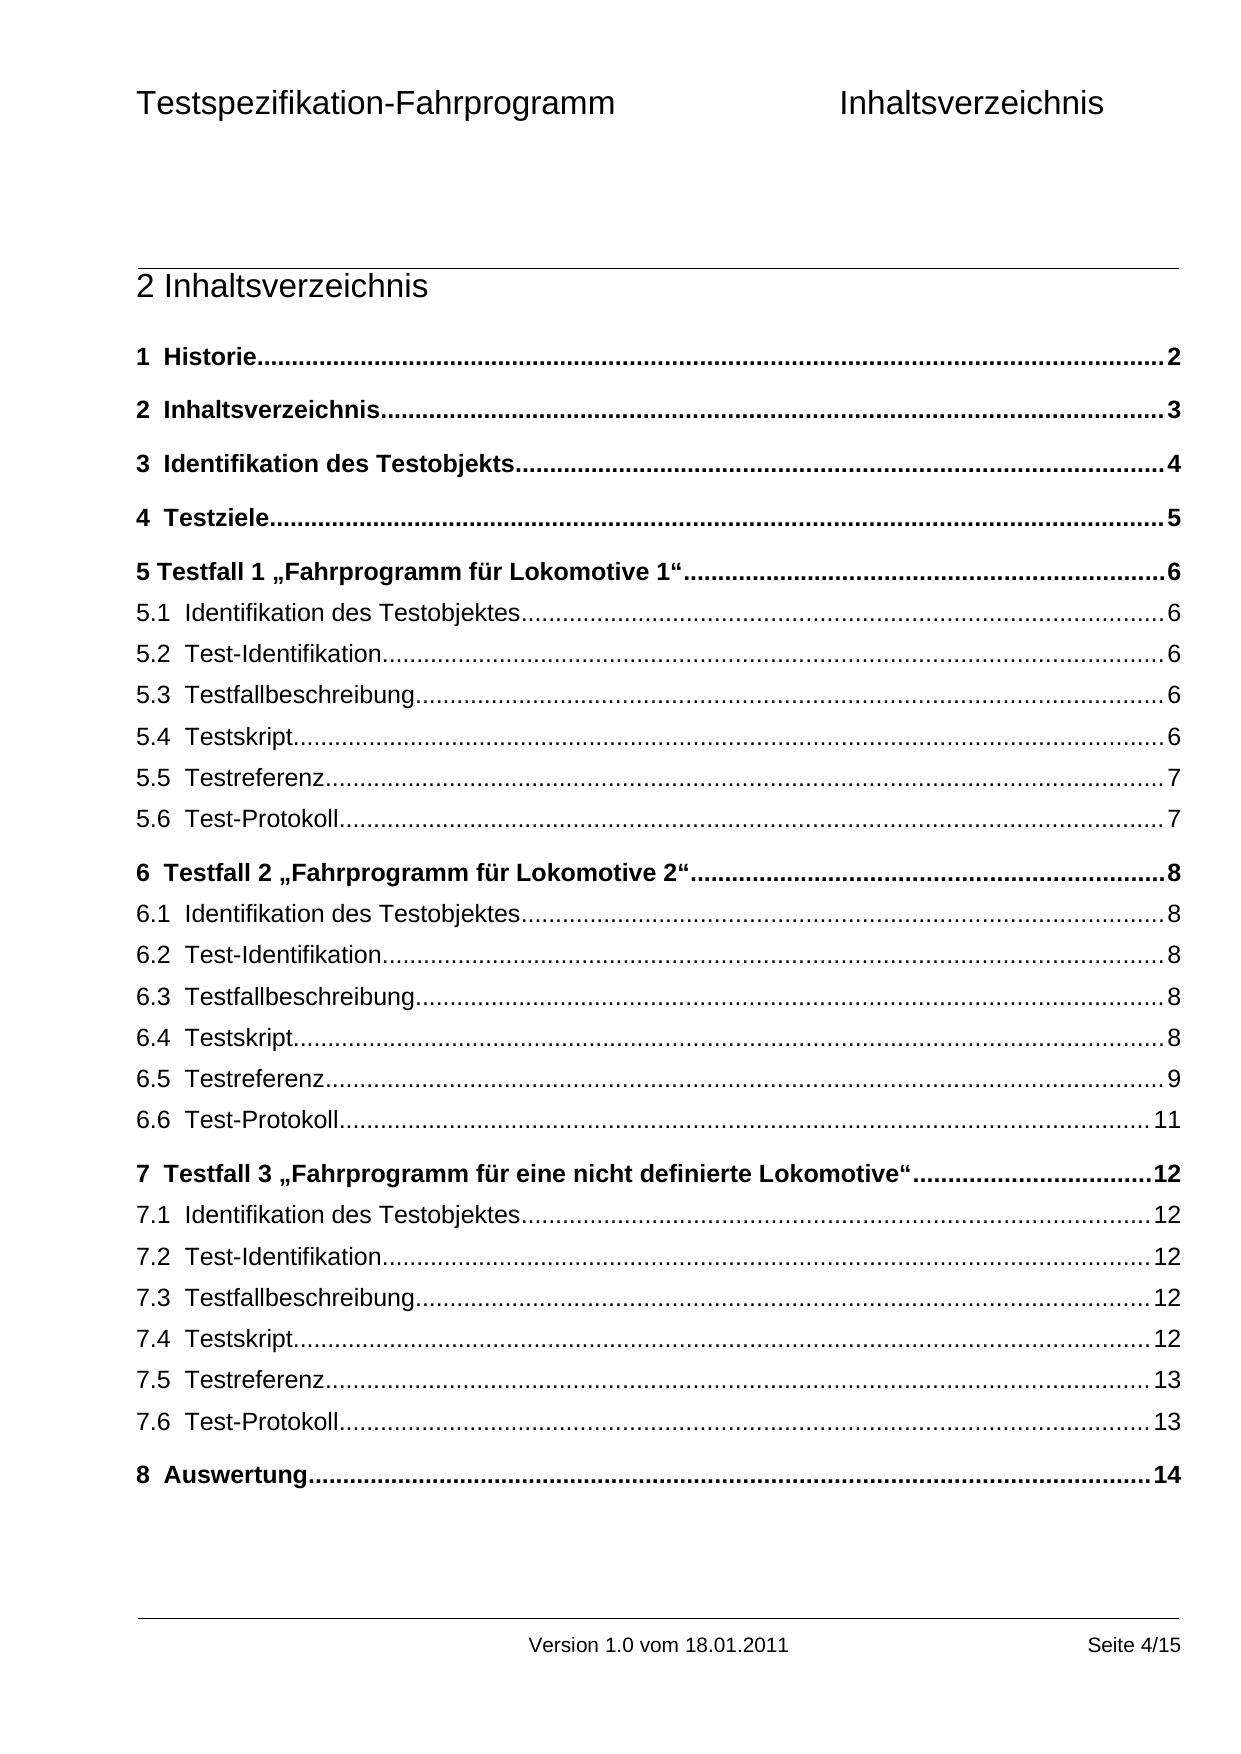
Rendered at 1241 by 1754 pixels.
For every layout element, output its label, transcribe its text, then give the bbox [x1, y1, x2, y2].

text 7.3 Testfallbeschreibung 12 [136, 1283, 1181, 1312]
text 5.3 Testfallbeschreibung 6 [136, 681, 1181, 709]
text 5.2 Test-Identifikation 6 [136, 639, 1181, 668]
text 7.6 Test-Protokoll 13 [136, 1407, 1181, 1436]
text 5.4 Testskript 6 [136, 722, 1181, 751]
text 6.5 Testreferenz 9 [136, 1064, 1181, 1093]
subtitle Inhaltsverzeichnis [136, 289, 1181, 304]
text 5.1 Identifikation des Testobjektes 6 [136, 598, 1181, 627]
text 7.2 Test-Identifikation 12 [136, 1242, 1181, 1271]
text 8 Auswertung 14 [136, 1461, 1181, 1489]
text 6.6 Test-Protokoll 11 [136, 1106, 1181, 1134]
text 5.5 Testreferenz 7 [136, 763, 1181, 792]
text 5.6 Test-Protokoll 7 [136, 804, 1181, 833]
text 4 Testziele 5 [136, 503, 1181, 532]
text 6.4 Testskript 8 [136, 1023, 1181, 1052]
text 2 Inhaltsverzeichnis 3 [136, 396, 1181, 424]
text 6.2 Test-Identifikation 8 [136, 941, 1181, 969]
text 3 Identifikation des Testobjekts 4 [136, 449, 1181, 478]
text 7 Testfall 3 „Fahrprogramm für eine nicht definierte Lokomotive“ 12 [136, 1159, 1181, 1188]
text 6 Testfall 2 „Fahrprogramm für Lokomotive 2“ 8 [136, 858, 1181, 887]
text 6.1 Identifikation des Testobjektes 8 [136, 899, 1181, 928]
text 7.4 Testskript 12 [136, 1324, 1181, 1353]
text 7.5 Testreferenz 13 [136, 1366, 1181, 1394]
text 7.1 Identifikation des Testobjektes 12 [136, 1201, 1181, 1229]
text 5 Testfall 1 „Fahrprogramm für Lokomotive 1“ 6 [136, 557, 1181, 586]
text 6.3 Testfallbeschreibung 8 [136, 982, 1181, 1011]
text 1 Historie 2 [136, 342, 1181, 371]
